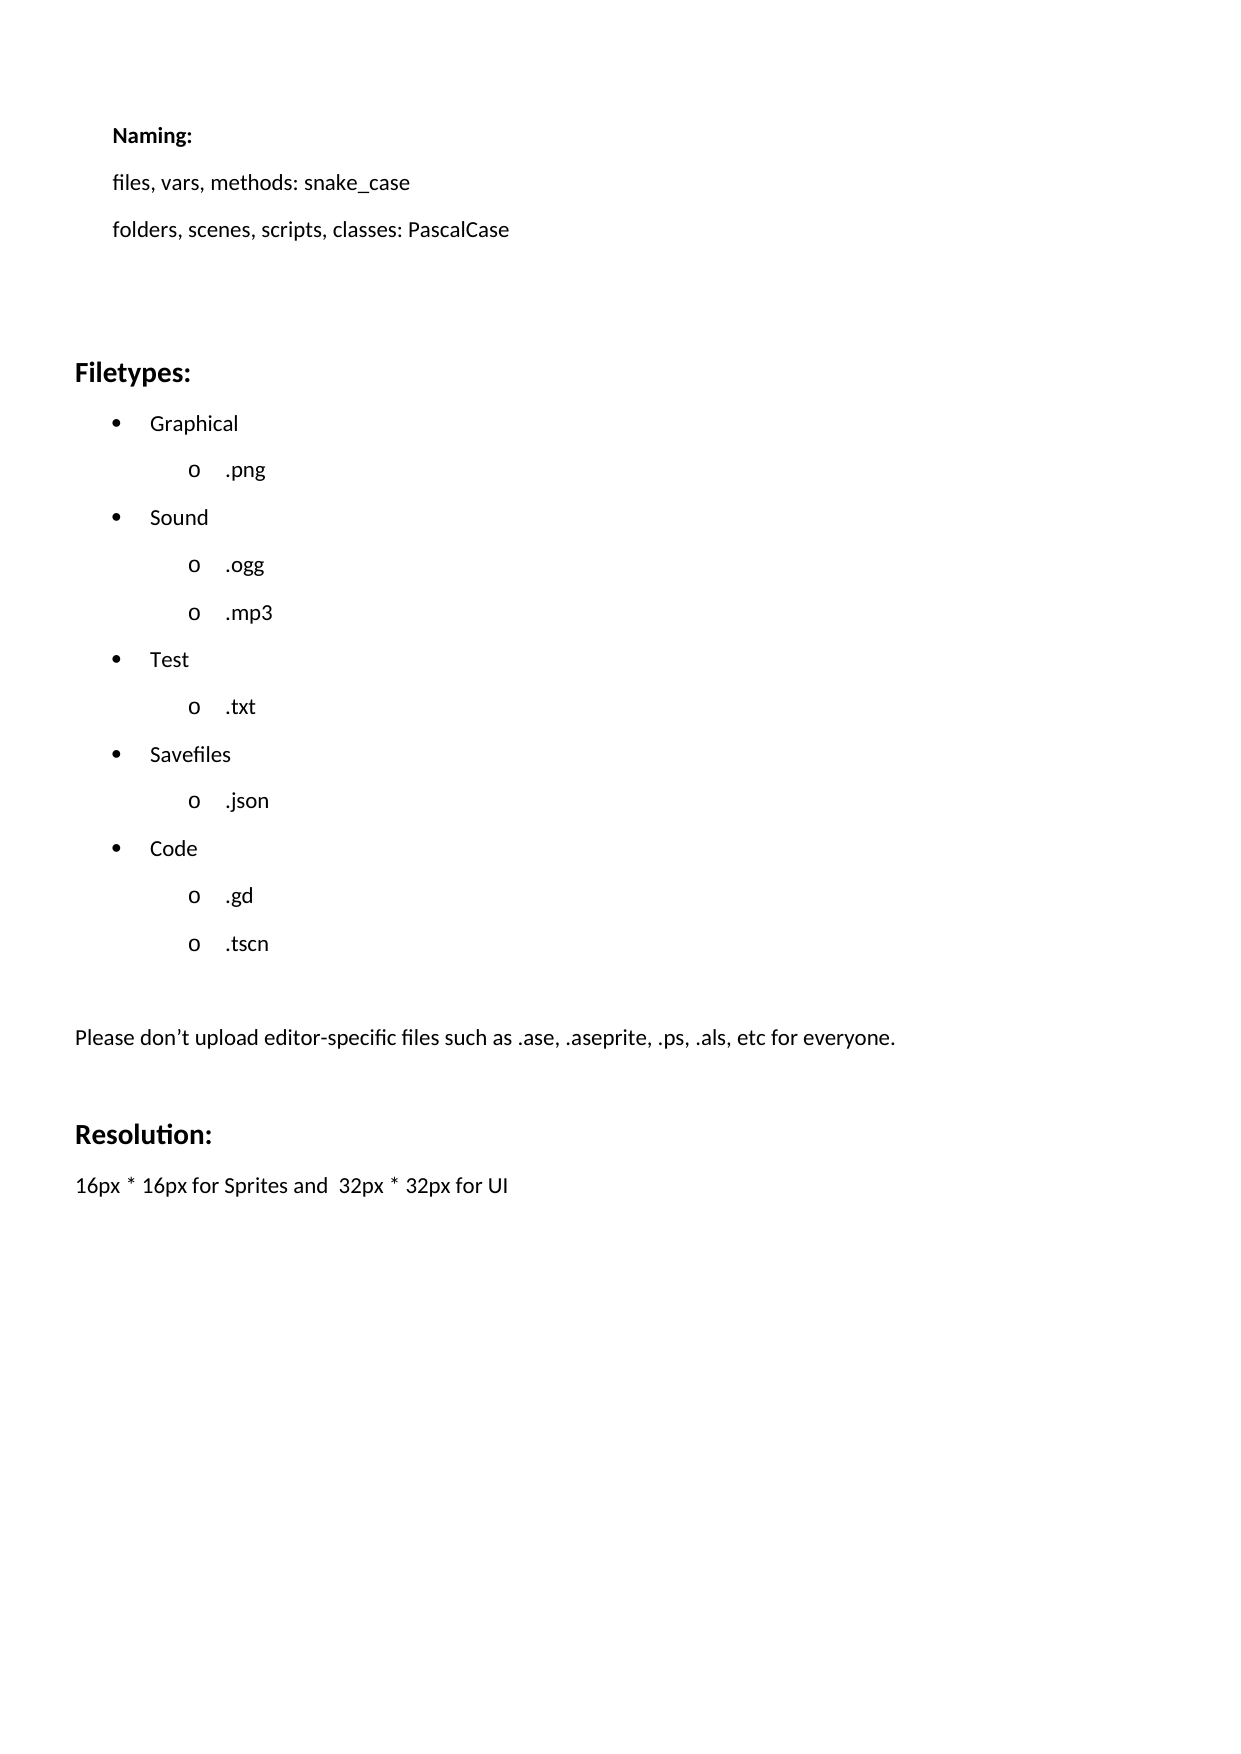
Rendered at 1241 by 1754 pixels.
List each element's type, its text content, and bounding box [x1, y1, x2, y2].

list .json [187, 787, 1165, 816]
list Savefiles [112, 740, 1165, 768]
list .gd [187, 881, 1165, 910]
list Sound [112, 503, 1165, 531]
text Naming: [112, 122, 1165, 149]
list .txt [187, 692, 1165, 721]
text 16px * 16px for Sprites and 32px * 32px for UI [75, 1171, 1165, 1199]
text folders, scenes, scripts, classes: PascalCase [112, 215, 1165, 243]
list Graphical [112, 409, 1165, 437]
list .mp3 [187, 598, 1165, 627]
list .ogg [187, 550, 1165, 579]
text files, vars, methods: snake_case [112, 168, 1165, 196]
list Test [112, 646, 1165, 674]
text Filetypes: [75, 354, 1165, 390]
list .png [187, 456, 1165, 485]
list Code [112, 834, 1165, 862]
text Resolution: [75, 1116, 1165, 1152]
list .tscn [187, 929, 1165, 958]
text Please don’t upload editor-specific files such as .ase, .aseprite, .ps, .als, etc for everyone. [75, 1023, 1165, 1051]
